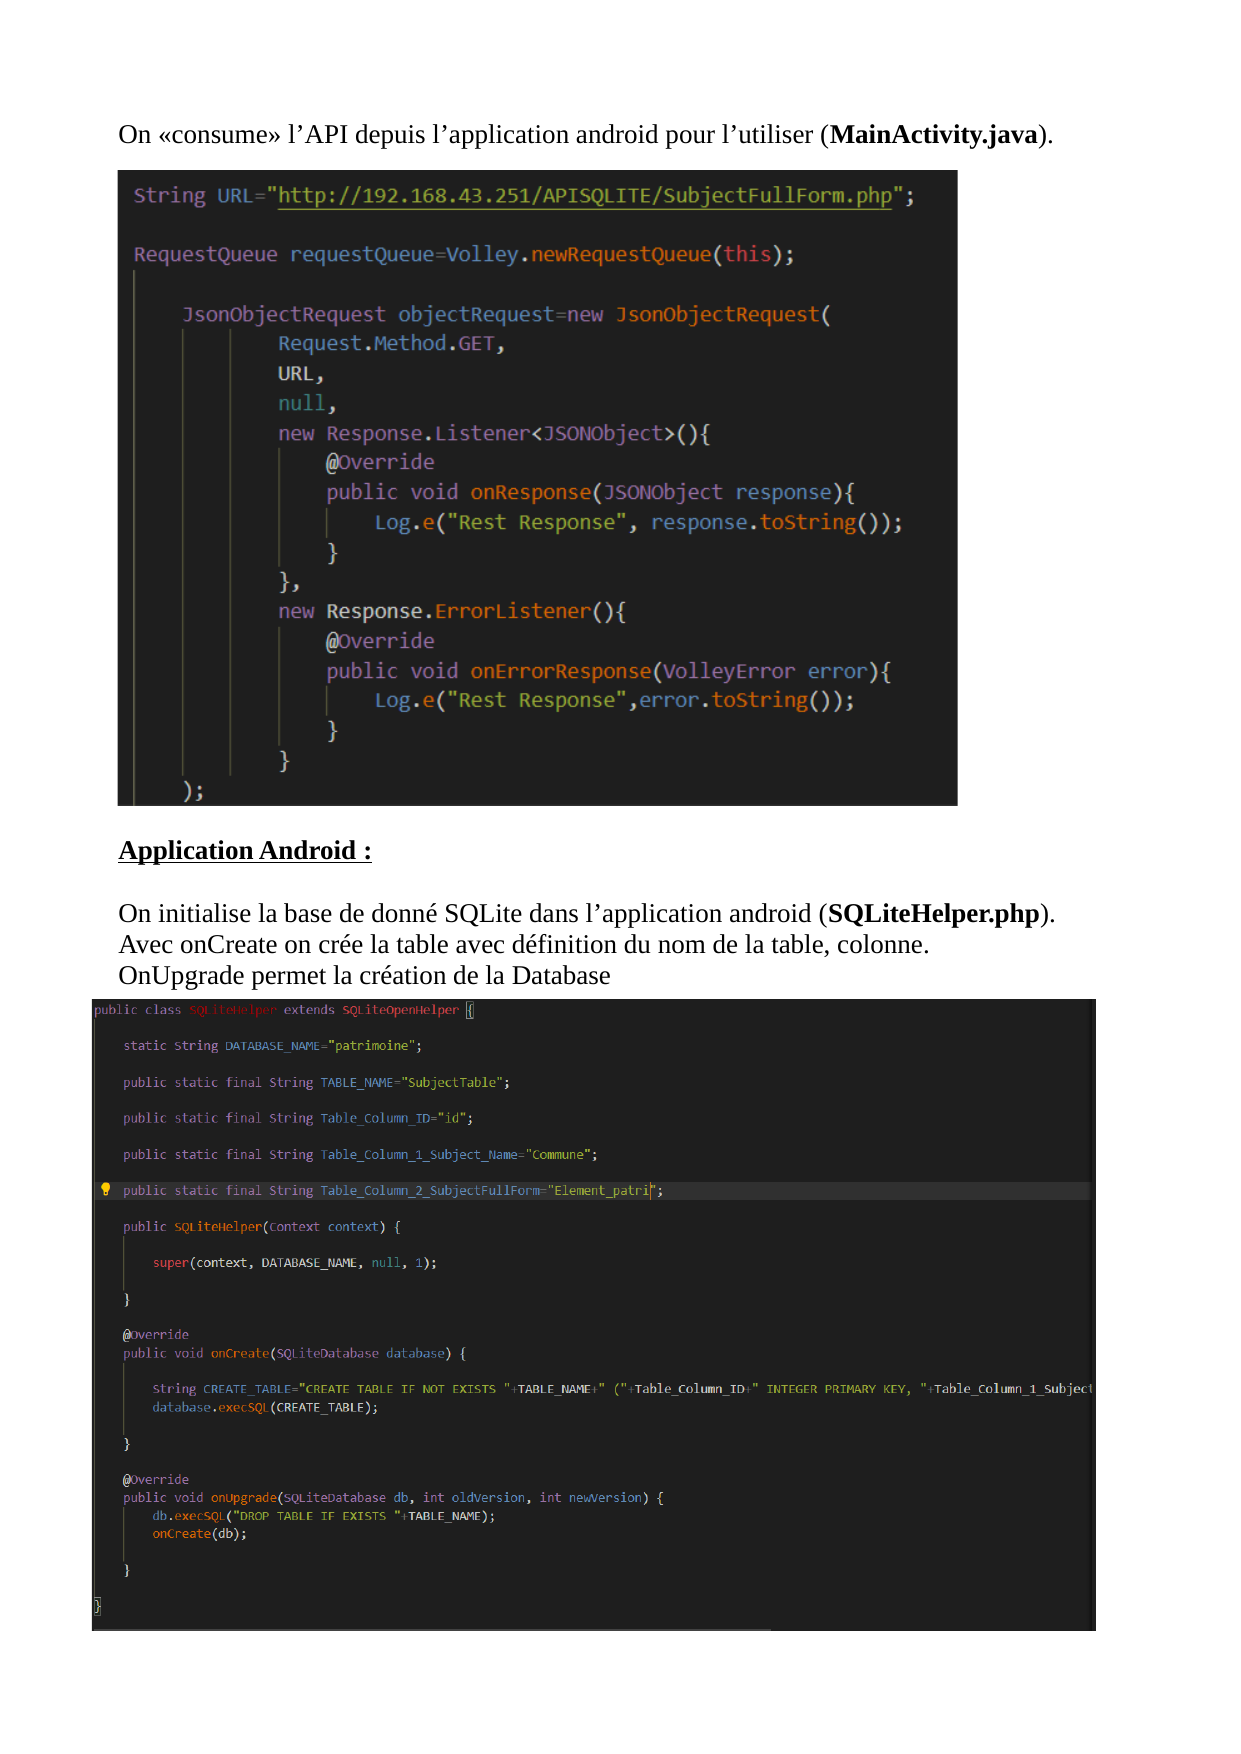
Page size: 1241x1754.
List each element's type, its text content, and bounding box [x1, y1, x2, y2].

text Avec onCreate on crée la table avec définition du nom de la table, colonne. [118, 928, 1122, 959]
text On initialise la base de donné SQLite dans l’application android (SQLiteHelper.php). [118, 897, 1122, 928]
picture [91, 999, 1096, 1631]
picture [117, 170, 958, 806]
text On «consume» l’API depuis l’application android pour l’utiliser (MainActivity.java). [118, 118, 1122, 149]
text Application Android : [118, 834, 1122, 866]
text OnUpgrade permet la création de la Database [118, 959, 1122, 990]
